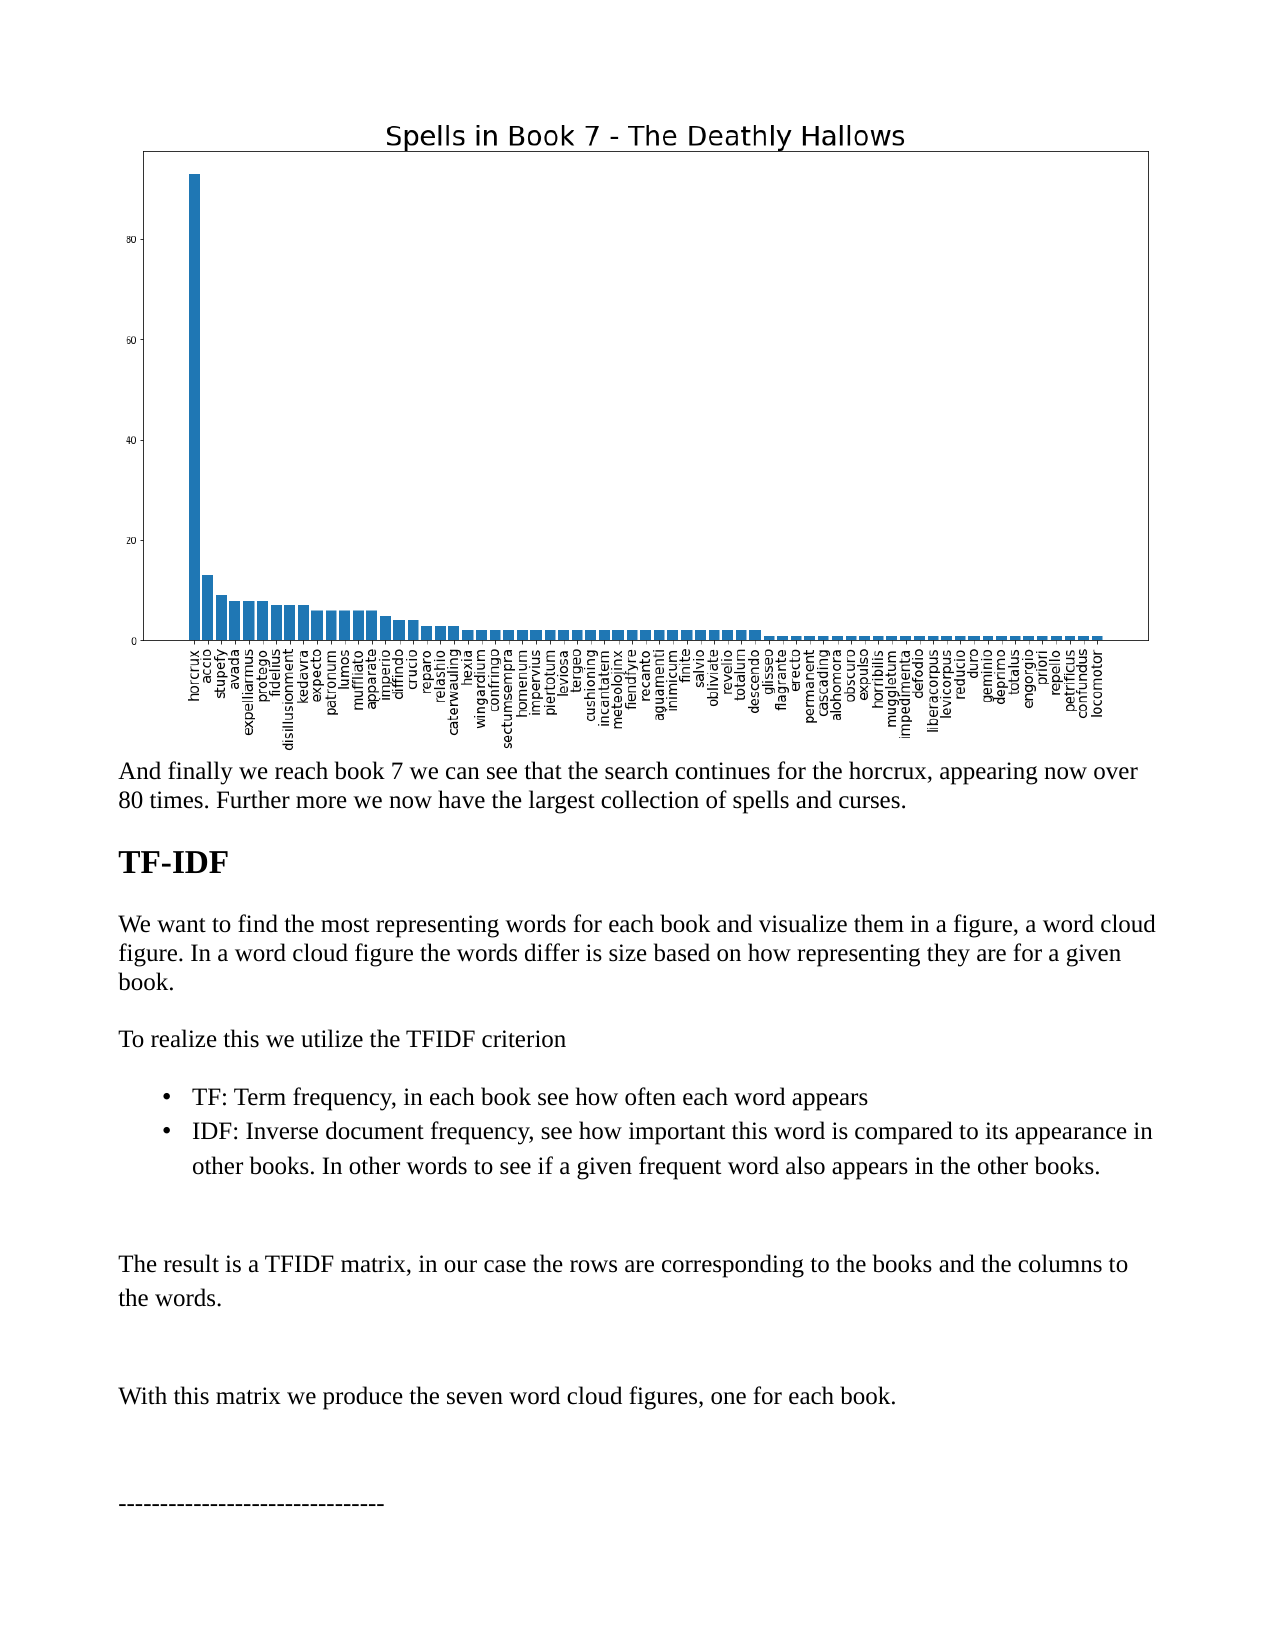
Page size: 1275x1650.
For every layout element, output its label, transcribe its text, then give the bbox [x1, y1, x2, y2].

list IDF: Inverse document frequency, see how important this word is compared to its appearance in other books. In other words to see if a given frequent word also appears in the other books. [162, 1116, 1157, 1179]
picture [118, 118, 1157, 756]
text To realize this we utilize the TFIDF criterion [118, 1024, 1157, 1053]
text We want to find the most representing words for each book and visualize them in a figure, a word cloud figure. In a word cloud figure the words differ is size based on how representing they are for a given book. [118, 909, 1157, 996]
text TF-IDF [118, 842, 1157, 881]
text -------------------------------- [118, 1488, 1157, 1517]
text And finally we reach book 7 we can see that the search continues for the horcrux, appearing now over 80 times. Further more we now have the largest collection of spells and curses. [118, 756, 1157, 813]
text With this matrix we produce the seven word cloud figures, one for each book. [118, 1381, 1157, 1410]
text The result is a TFIDF matrix, in our case the rows are corresponding to the books and the columns to the words. [118, 1249, 1157, 1312]
list TF: Term frequency, in each book see how often each word appears [162, 1082, 1157, 1111]
